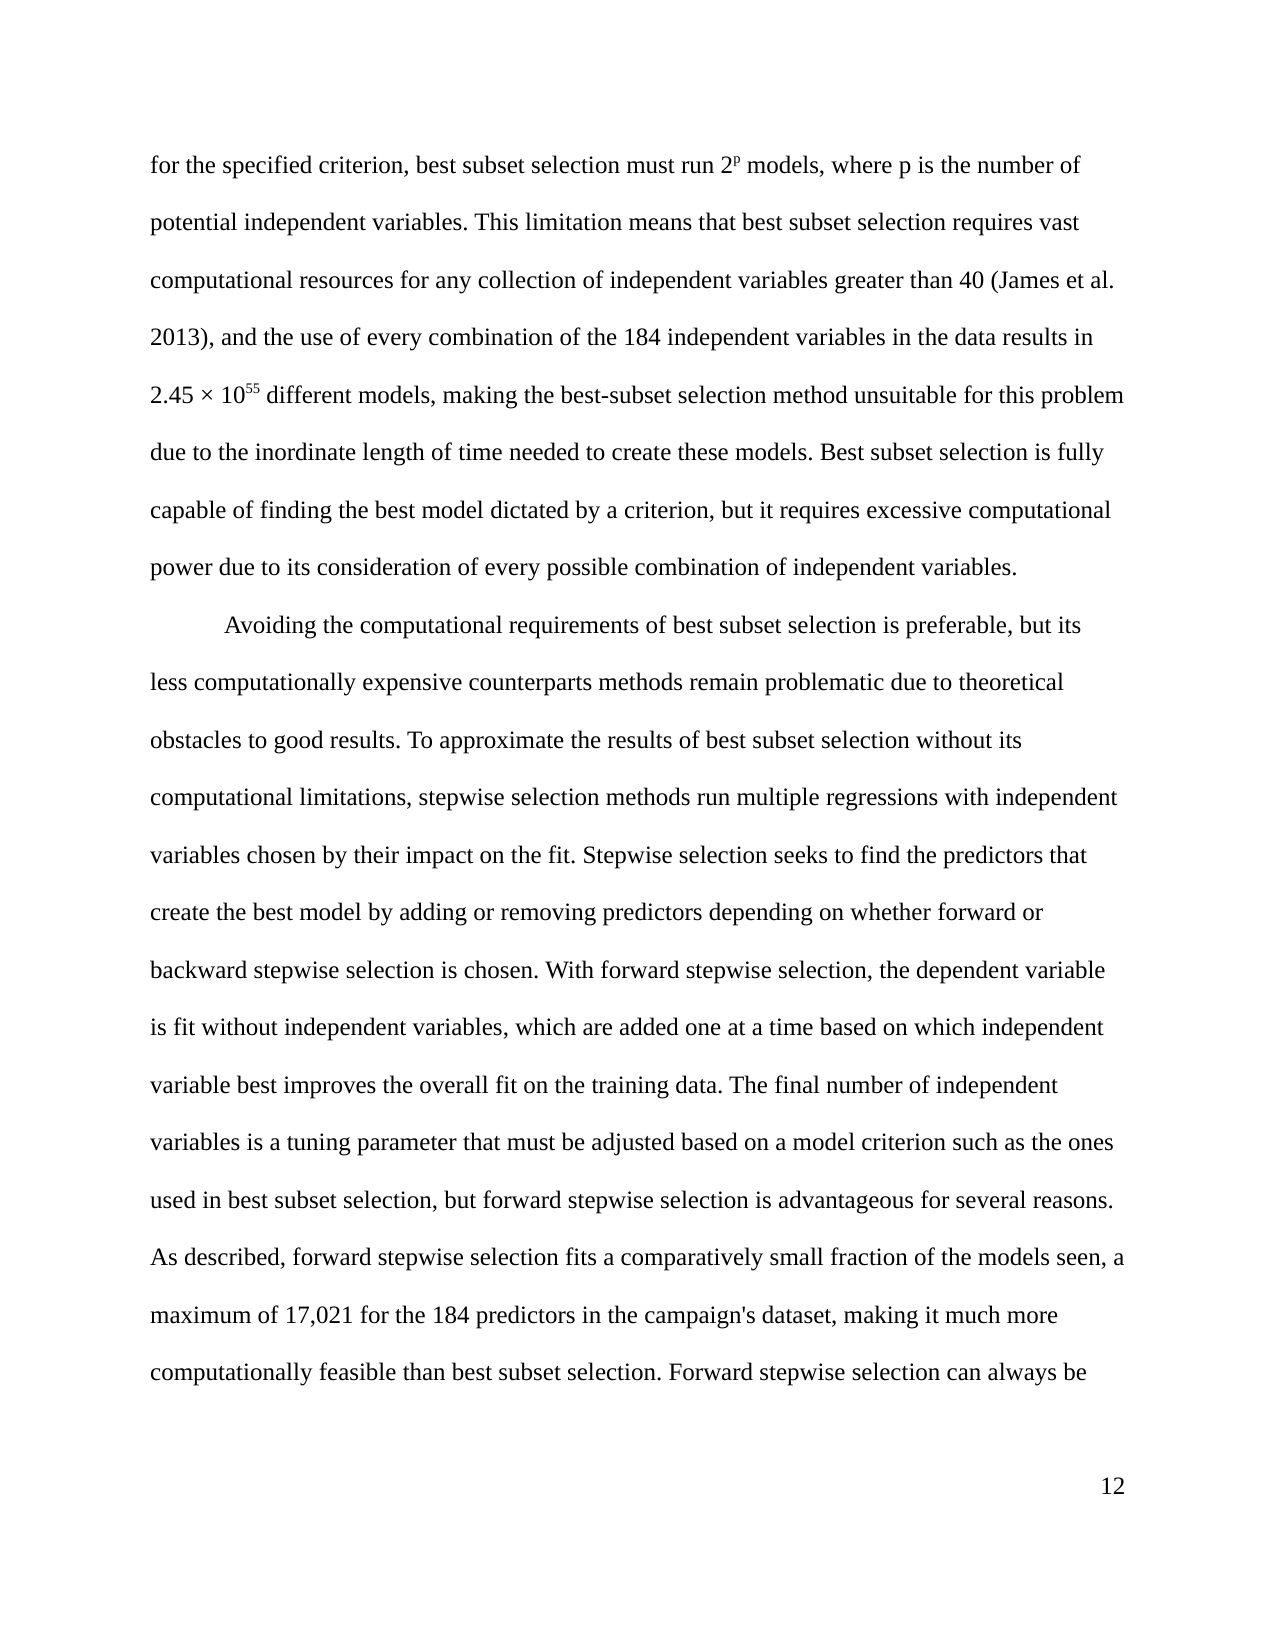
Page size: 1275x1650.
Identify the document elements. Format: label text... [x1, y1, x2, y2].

text for the specified criterion, best subset selection must run 2p models, where p is the number of potential independent variables. This limitation means that best subset selection requires vast computational resources for any collection of independent variables greater than 40 (James et al. 2013), and the use of every combination of the 184 independent variables in the data results in 2.45 × 1055 different models, making the best-subset selection method unsuitable for this problem due to the inordinate length of time needed to create these models. Best subset selection is fully capable of finding the best model dictated by a criterion, but it requires excessive computational power due to its consideration of every possible combination of independent variables. [150, 150, 1125, 581]
text Avoiding the computational requirements of best subset selection is preferable, but its less computationally expensive counterparts methods remain problematic due to theoretical obstacles to good results. To approximate the results of best subset selection without its computational limitations, stepwise selection methods run multiple regressions with independent variables chosen by their impact on the fit. Stepwise selection seeks to find the predictors that create the best model by adding or removing predictors depending on whether forward or backward stepwise selection is chosen. With forward stepwise selection, the dependent variable is fit without independent variables, which are added one at a time based on which independent variable best improves the overall fit on the training data. The final number of independent variables is a tuning parameter that must be adjusted based on a model criterion such as the ones used in best subset selection, but forward stepwise selection is advantageous for several reasons. As described, forward stepwise selection fits a comparatively small fraction of the models seen, a maximum of 17,021 for the 184 predictors in the campaign's dataset, making it much more computationally feasible than best subset selection. Forward stepwise selection can always be [150, 610, 1125, 1386]
